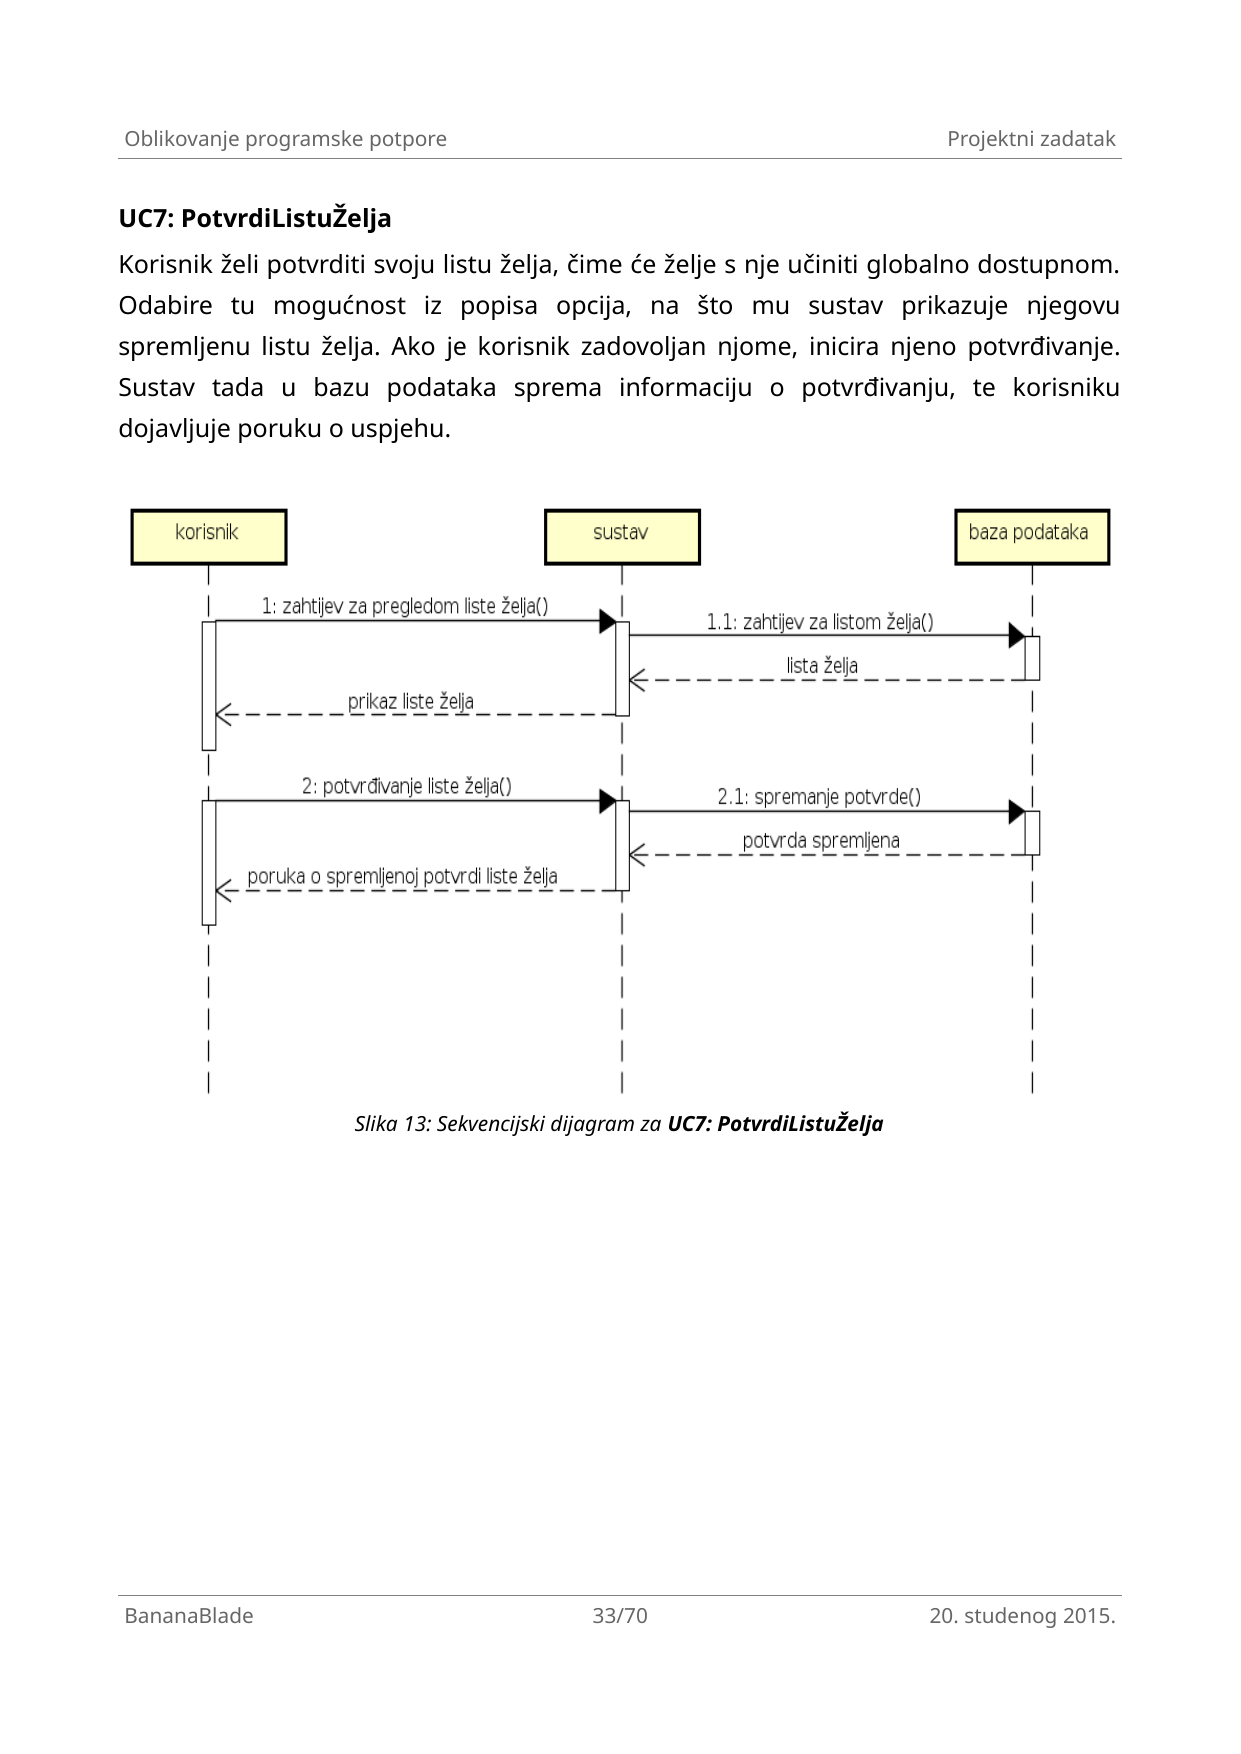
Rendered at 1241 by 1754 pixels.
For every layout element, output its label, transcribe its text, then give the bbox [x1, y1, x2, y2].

subtitle UC7: PotvrdiListuŽelja [118, 201, 1122, 234]
text Slika 13: Sekvencijski dijagram za UC7: PotvrdiListuŽelja [118, 1110, 1122, 1138]
text Korisnik želi potvrditi svoju listu želja, čime će želje s nje učiniti globalno dostupnom. Odabire tu mogućnost iz popisa opcija, na što mu sustav prikazuje njegovu spremljenu listu želja. Ako je korisnik zadovoljan njome, inicira njeno potvrđivanje. Sustav tada u bazu podataka sprema informaciju o potvrđivanju, te korisniku dojavljuje poruku o uspjehu. [118, 247, 1122, 444]
picture [118, 493, 1123, 1110]
